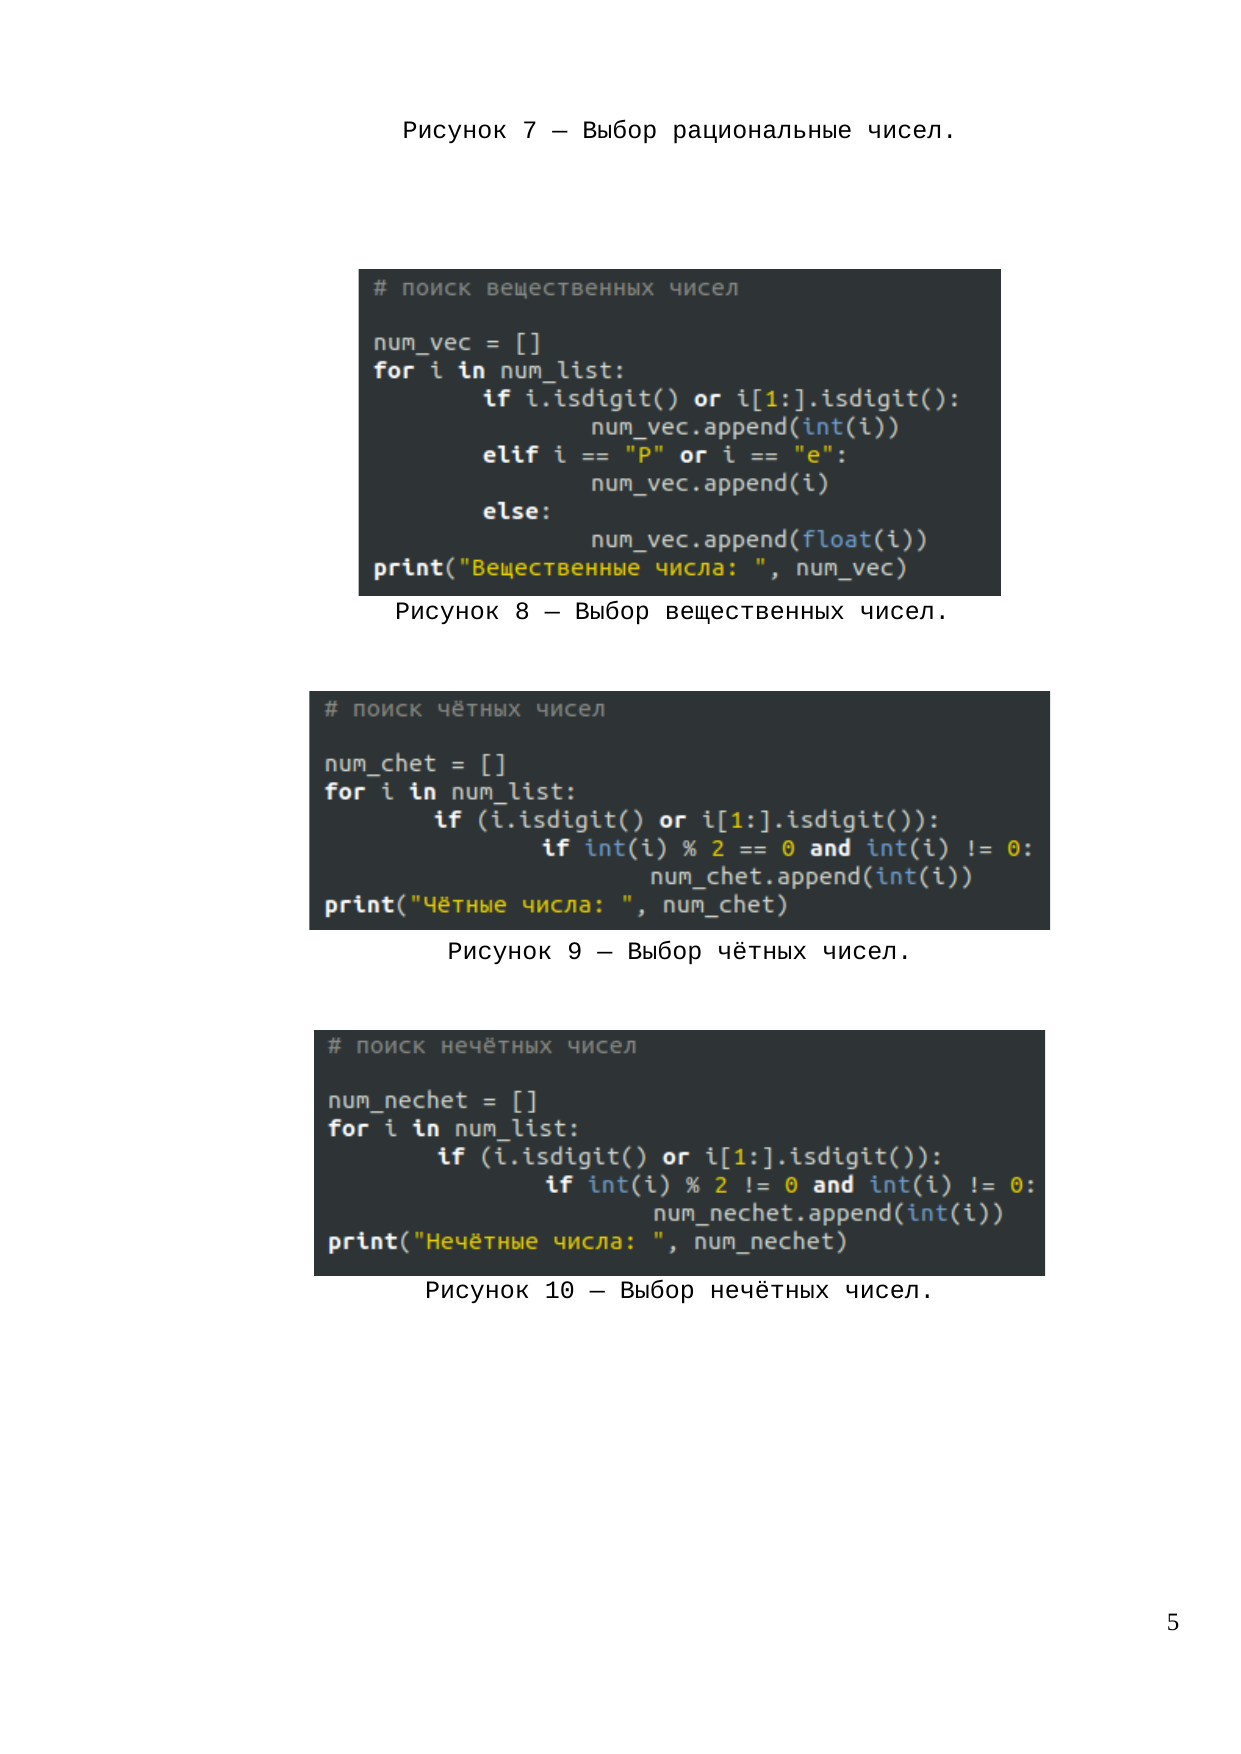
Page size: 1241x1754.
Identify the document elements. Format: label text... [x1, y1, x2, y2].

text Рисунок 9 — Выбор чётных чисел. [180, 938, 1179, 967]
text Рисунок 8 — Выбор вещественных чисел. [180, 599, 1179, 627]
text Рисунок 7 — Выбор рациональные чисел. [180, 118, 1179, 146]
picture [314, 1030, 1046, 1276]
picture [358, 269, 1001, 596]
text Рисунок 10 — Выбор нечётных чисел. [180, 1278, 1179, 1306]
picture [309, 691, 1050, 930]
